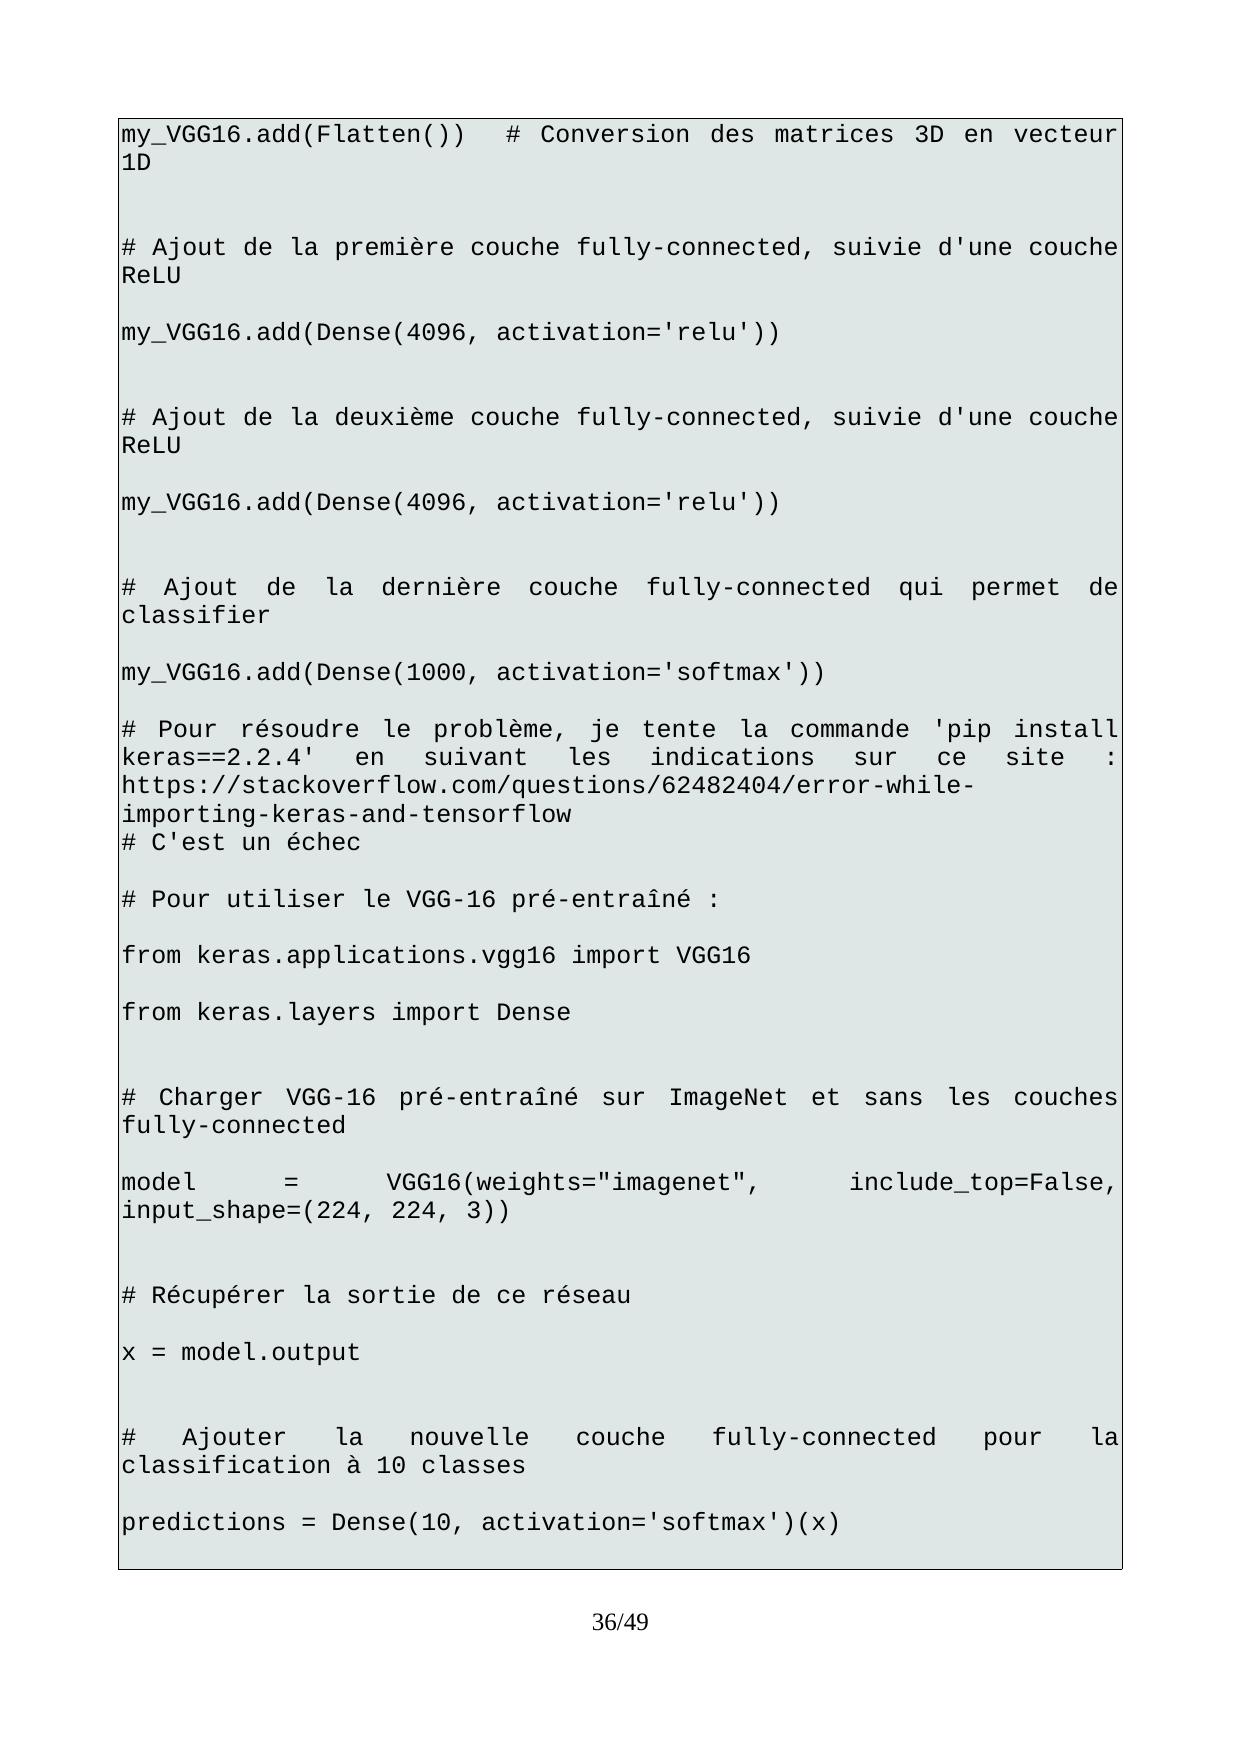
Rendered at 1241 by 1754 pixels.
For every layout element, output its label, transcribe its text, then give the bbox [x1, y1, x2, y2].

text predictions = Dense(10, activation='softmax')(x) [119, 1506, 1122, 1535]
text my_VGG16.add(Dense(4096, activation='relu')) [119, 316, 1122, 345]
text from keras.applications.vgg16 import VGG16 [119, 940, 1122, 968]
text # C'est un échec [119, 826, 1122, 855]
text # Ajouter la nouvelle couche fully-connected pour la classification à 10 classes [119, 1421, 1122, 1478]
text my_VGG16.add(Dense(1000, activation='softmax')) [119, 656, 1122, 685]
text # Pour résoudre le problème, je tente la commande 'pip install keras==2.2.4' en suivant les indications sur ce site : https://stackoverflow.com/questions/62482404/error-while-importing-keras-and-tensorflow [119, 713, 1122, 826]
text my_VGG16.add(Dense(4096, activation='relu')) [119, 486, 1122, 515]
text # Charger VGG-16 pré-entraîné sur ImageNet et sans les couches fully-connected [119, 1081, 1122, 1138]
text x = model.output [119, 1336, 1122, 1365]
text # Ajout de la dernière couche fully-connected qui permet de classifier [119, 571, 1122, 628]
text # Ajout de la première couche fully-connected, suivie d'une couche ReLU [119, 231, 1122, 288]
text # Ajout de la deuxième couche fully-connected, suivie d'une couche ReLU [119, 401, 1122, 458]
text # Récupérer la sortie de ce réseau [119, 1280, 1122, 1308]
text model = VGG16(weights="imagenet", include_top=False, input_shape=(224, 224, 3)) [119, 1166, 1122, 1223]
text # Pour utiliser le VGG-16 pré-entraîné : [119, 883, 1122, 911]
text from keras.layers import Dense [119, 996, 1122, 1025]
text my_VGG16.add(Flatten()) # Conversion des matrices 3D en vecteur 1D [119, 119, 1122, 175]
